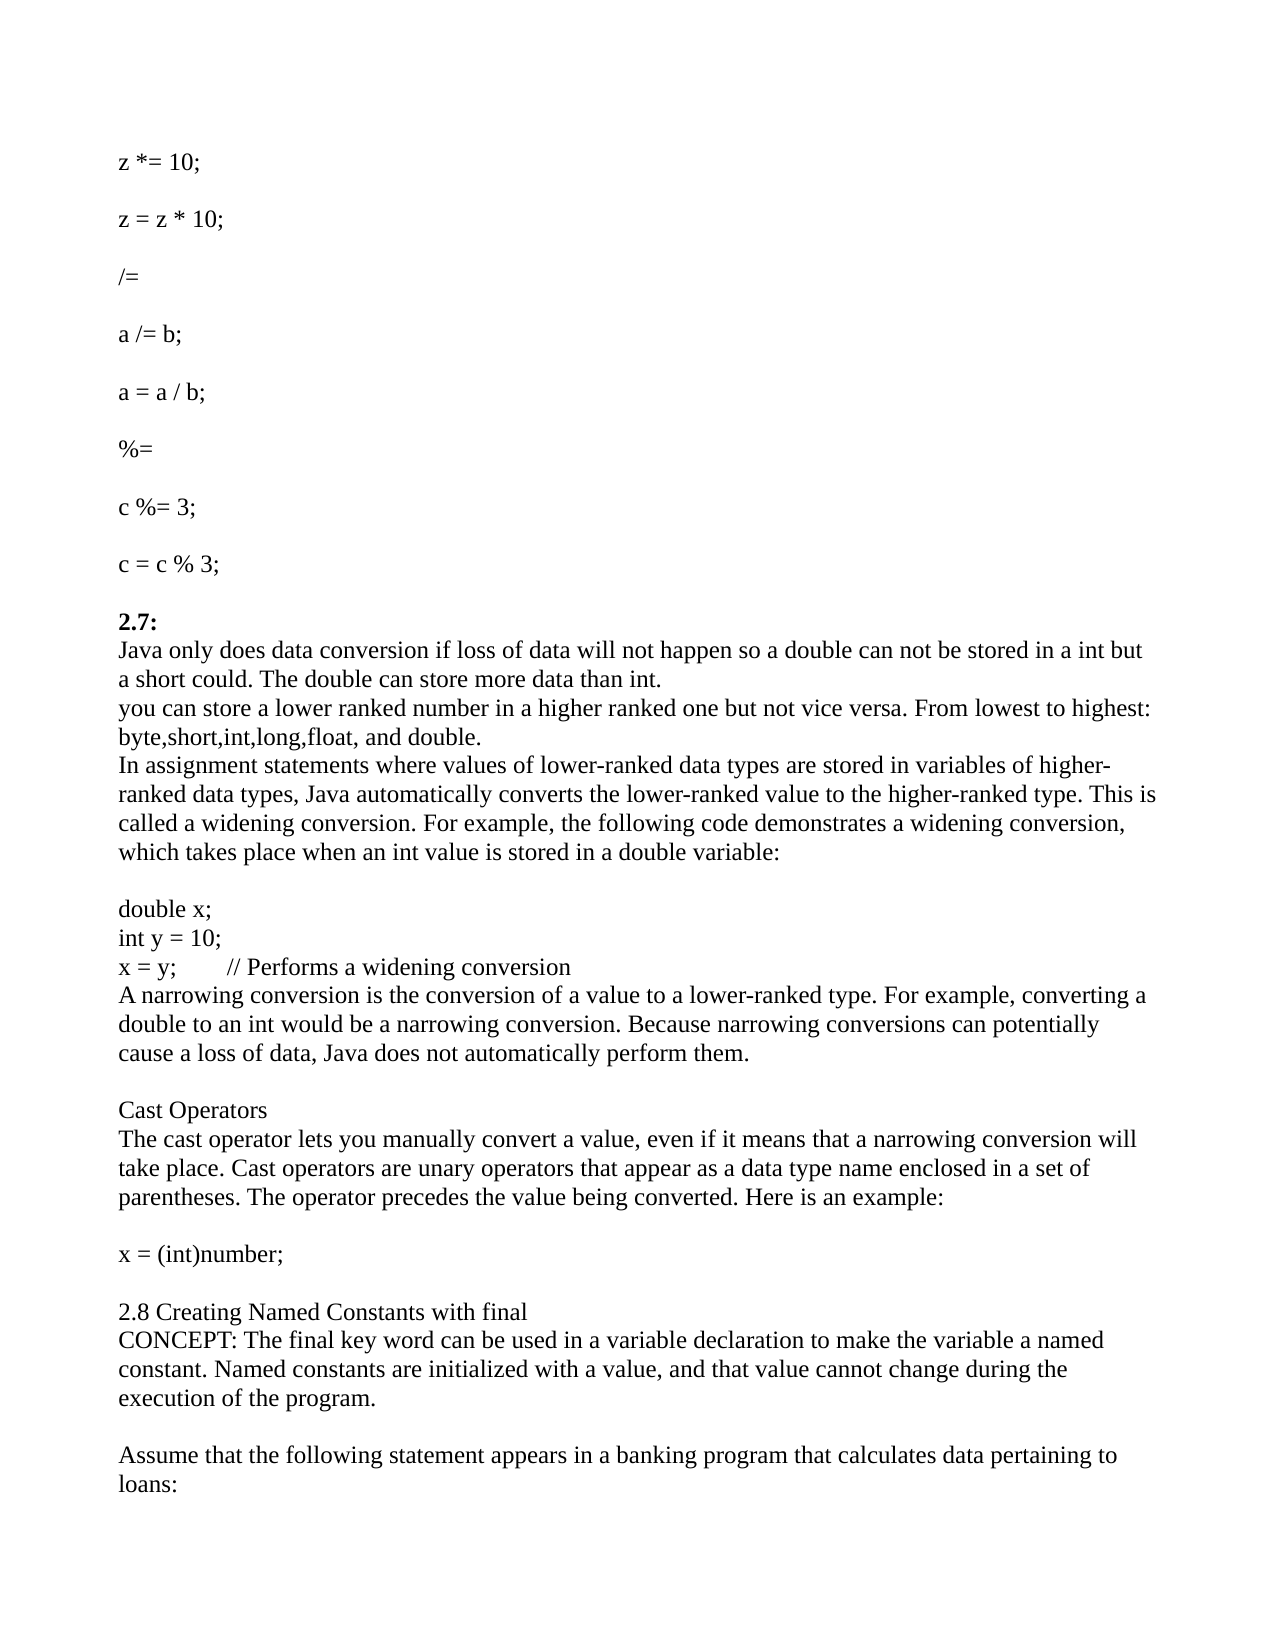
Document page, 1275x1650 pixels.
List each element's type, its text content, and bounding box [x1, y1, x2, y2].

text x = y; // Performs a widening conversion [118, 952, 1157, 981]
text you can store a lower ranked number in a higher ranked one but not vice versa. From lowest to highest: byte,short,int,long,float, and double. [118, 693, 1157, 751]
text z = z * 10; [118, 204, 1157, 233]
text a = a / b; [118, 377, 1157, 406]
text /= [118, 262, 1157, 291]
text Cast Operators [118, 1096, 1157, 1124]
text A narrowing conversion is the conversion of a value to a lower-ranked type. For example, converting a double to an int would be a narrowing conversion. Because narrowing conversions can potentially cause a loss of data, Java does not automatically perform them. [118, 981, 1157, 1067]
text CONCEPT: The final key word can be used in a variable declaration to make the variable a named constant. Named constants are initialized with a value, and that value cannot change during the execution of the program. [118, 1326, 1157, 1412]
text x = (int)number; [118, 1239, 1157, 1268]
text The cast operator lets you manually convert a value, even if it means that a narrowing conversion will take place. Cast operators are unary operators that appear as a data type name enclosed in a set of parentheses. The operator precedes the value being converted. Here is an example: [118, 1124, 1157, 1211]
text c %= 3; [118, 492, 1157, 521]
text 2.7: [118, 607, 1157, 636]
text Java only does data conversion if loss of data will not happen so a double can not be stored in a int but a short could. The double can store more data than int. [118, 636, 1157, 693]
text double x; [118, 894, 1157, 923]
text a /= b; [118, 319, 1157, 348]
text int y = 10; [118, 923, 1157, 952]
text c = c % 3; [118, 549, 1157, 578]
text 2.8 Creating Named Constants with final [118, 1297, 1157, 1326]
text Assume that the following statement appears in a banking program that calculates data pertaining to loans: [118, 1441, 1157, 1498]
text %= [118, 434, 1157, 463]
text In assignment statements where values of lower-ranked data types are stored in variables of higher-ranked data types, Java automatically converts the lower-ranked value to the higher-ranked type. This is called a widening conversion. For example, the following code demonstrates a widening conversion, which takes place when an int value is stored in a double variable: [118, 751, 1157, 866]
text z *= 10; [118, 147, 1157, 176]
